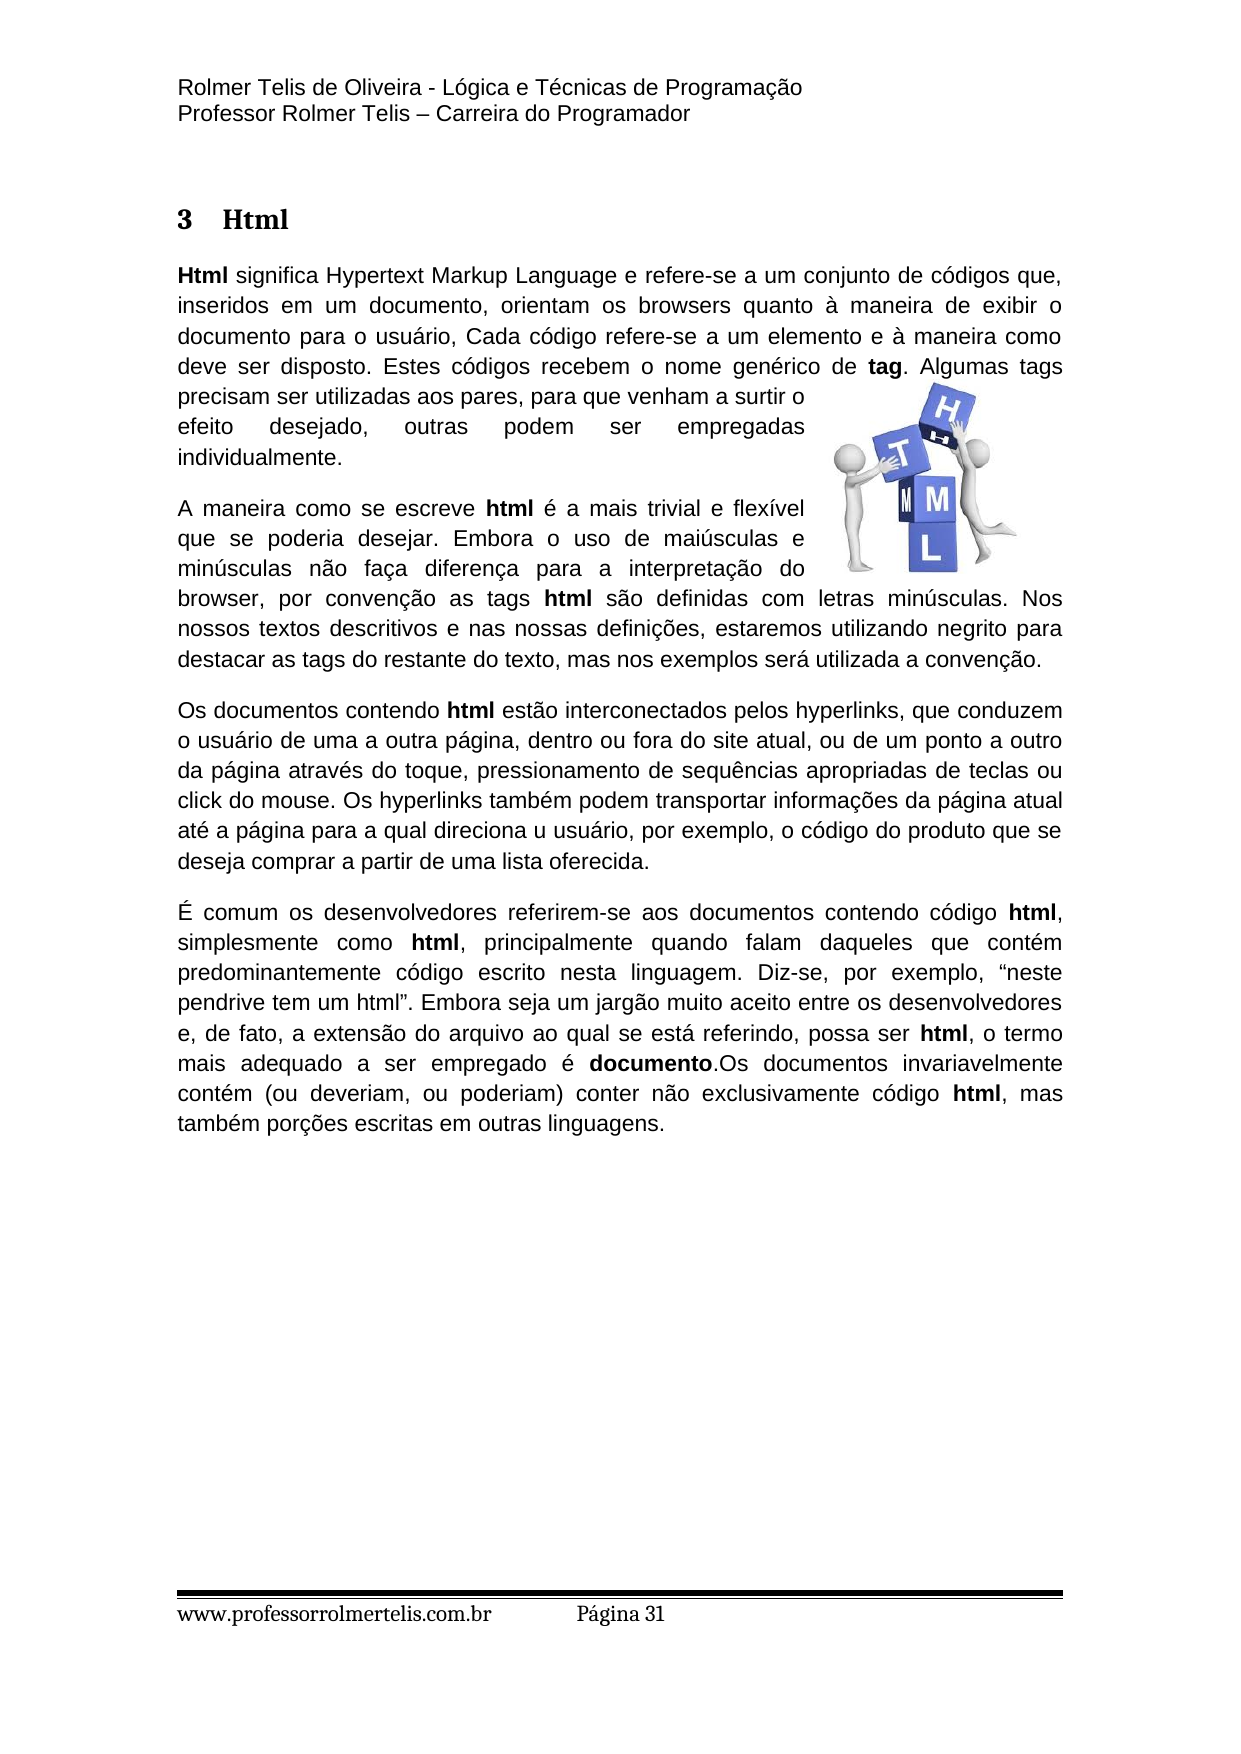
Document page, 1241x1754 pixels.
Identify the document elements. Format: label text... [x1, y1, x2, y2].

subtitle Html [177, 203, 1063, 236]
text Html significa Hypertext Markup Language e refere-se a um conjunto de códigos que, inseridos em um documento, orientam os browsers quanto à maneira de exibir o documento para o usuário, Cada código refere-se a um elemento e à maneira como deve ser disposto. Estes códigos recebem o nome genérico de tag. Algumas tags precisam ser utilizadas aos pares, para que venham a surtir o efeito desejado, outras podem ser empregadas individualmente. [177, 262, 1063, 470]
text É comum os desenvolvedores referirem-se aos documentos contendo código html, simplesmente como html, principalmente quando falam daqueles que contém predominantemente código escrito nesta linguagem. Diz-se, por exemplo, “neste pendrive tem um html”. Embora seja um jargão muito aceito entre os desenvolvedores e, de fato, a extensão do arquivo ao qual se está referindo, possa ser html, o termo mais adequado a ser empregado é documento.Os documentos invariavelmente contém (ou deveriam, ou poderiam) conter não exclusivamente código html, mas também porções escritas em outras linguagens. [177, 899, 1063, 1136]
text Os documentos contendo html estão interconectados pelos hyperlinks, que conduzem o usuário de uma a outra página, dentro ou fora do site atual, ou de um ponto a outro da página através do toque, pressionamento de sequências apropriadas de teclas ou click do mouse. Os hyperlinks também podem transportar informações da página atual até a página para a qual direciona u usuário, por exemplo, o código do produto que se deseja comprar a partir de uma lista oferecida. [177, 697, 1063, 874]
text A maneira como se escreve html é a mais trivial e flexível que se poderia desejar. Embora o uso de maiúsculas e minúsculas não faça diferença para a interpretação do browser, por convenção as tags html são definidas com letras minúsculas. Nos nossos textos descritivos e nas nossas definições, estaremos utilizando negrito para destacar as tags do restante do texto, mas nos exemplos será utilizada a convenção. [177, 494, 1063, 672]
picture [827, 379, 1023, 574]
